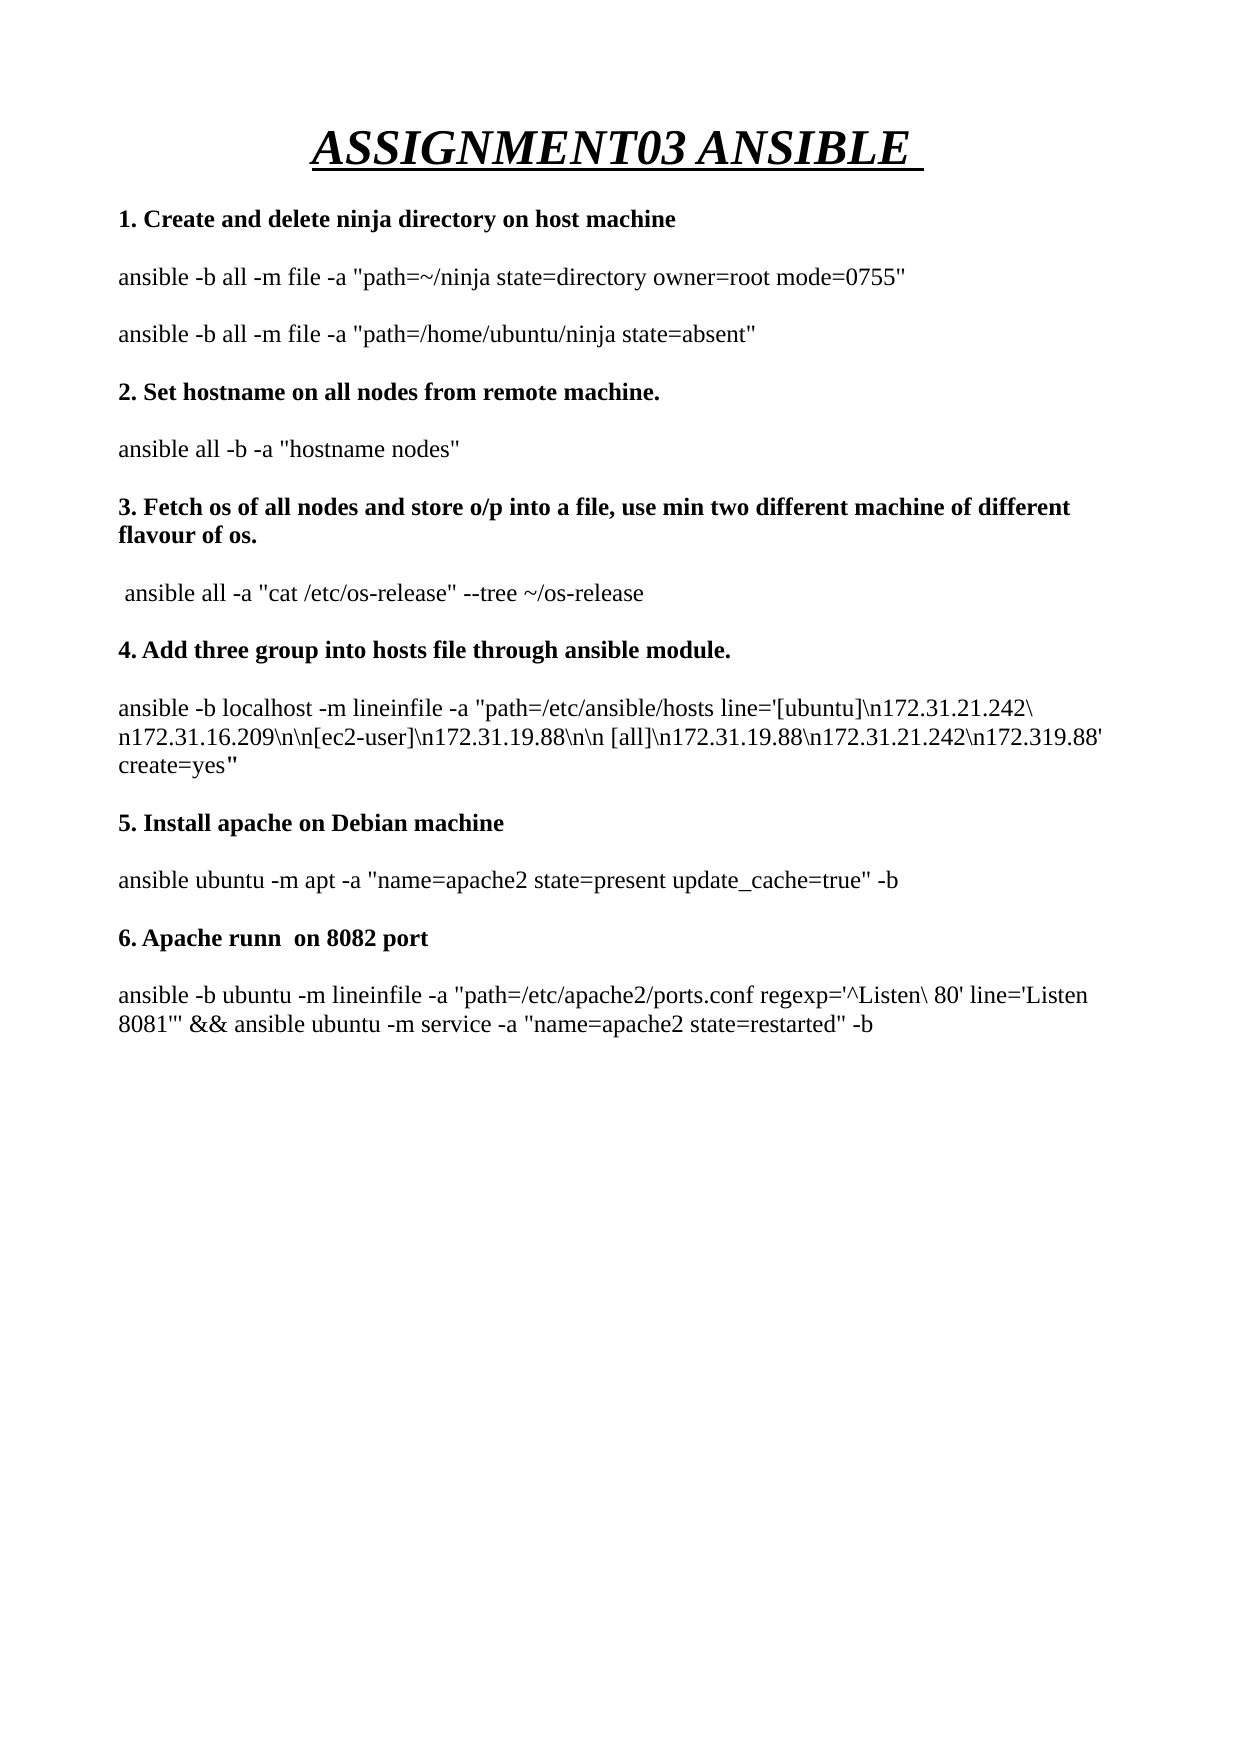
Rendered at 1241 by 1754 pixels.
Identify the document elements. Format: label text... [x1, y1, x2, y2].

text 6. Apache runn on 8082 port [118, 923, 1122, 952]
text 2. Set hostname on all nodes from remote machine. [118, 377, 1122, 406]
text ansible -b all -m file -a "path=~/ninja state=directory owner=root mode=0755" [118, 262, 1122, 291]
text ASSIGNMENT03 ANSIBLE [118, 118, 1122, 176]
text ansible ubuntu -m apt -a "name=apache2 state=present update_cache=true" -b [118, 866, 1122, 894]
text ansible -b ubuntu -m lineinfile -a "path=/etc/apache2/ports.conf regexp='^Listen\ 80' line='Listen 8081'" && ansible ubuntu -m service -a "name=apache2 state=restarted" -b [118, 981, 1122, 1038]
text ansible all -b -a "hostname nodes" [118, 434, 1122, 463]
text 3. Fetch os of all nodes and store o/p into a file, use min two different machine of different flavour of os. [118, 492, 1122, 549]
text ansible all -a "cat /etc/os-release" --tree ~/os-release [118, 578, 1122, 607]
text ansible -b all -m file -a "path=/home/ubuntu/ninja state=absent" [118, 319, 1122, 348]
text 4. Add three group into hosts file through ansible module. [118, 636, 1122, 664]
text ansible -b localhost -m lineinfile -a "path=/etc/ansible/hosts line='[ubuntu]\n172.31.21.242\n172.31.16.209\n\n[ec2-user]\n172.31.19.88\n\n [all]\n172.31.19.88\n172.31.21.242\n172.319.88' create=yes" [118, 693, 1122, 779]
text 5. Install apache on Debian machine [118, 808, 1122, 837]
text 1. Create and delete ninja directory on host machine [118, 204, 1122, 233]
